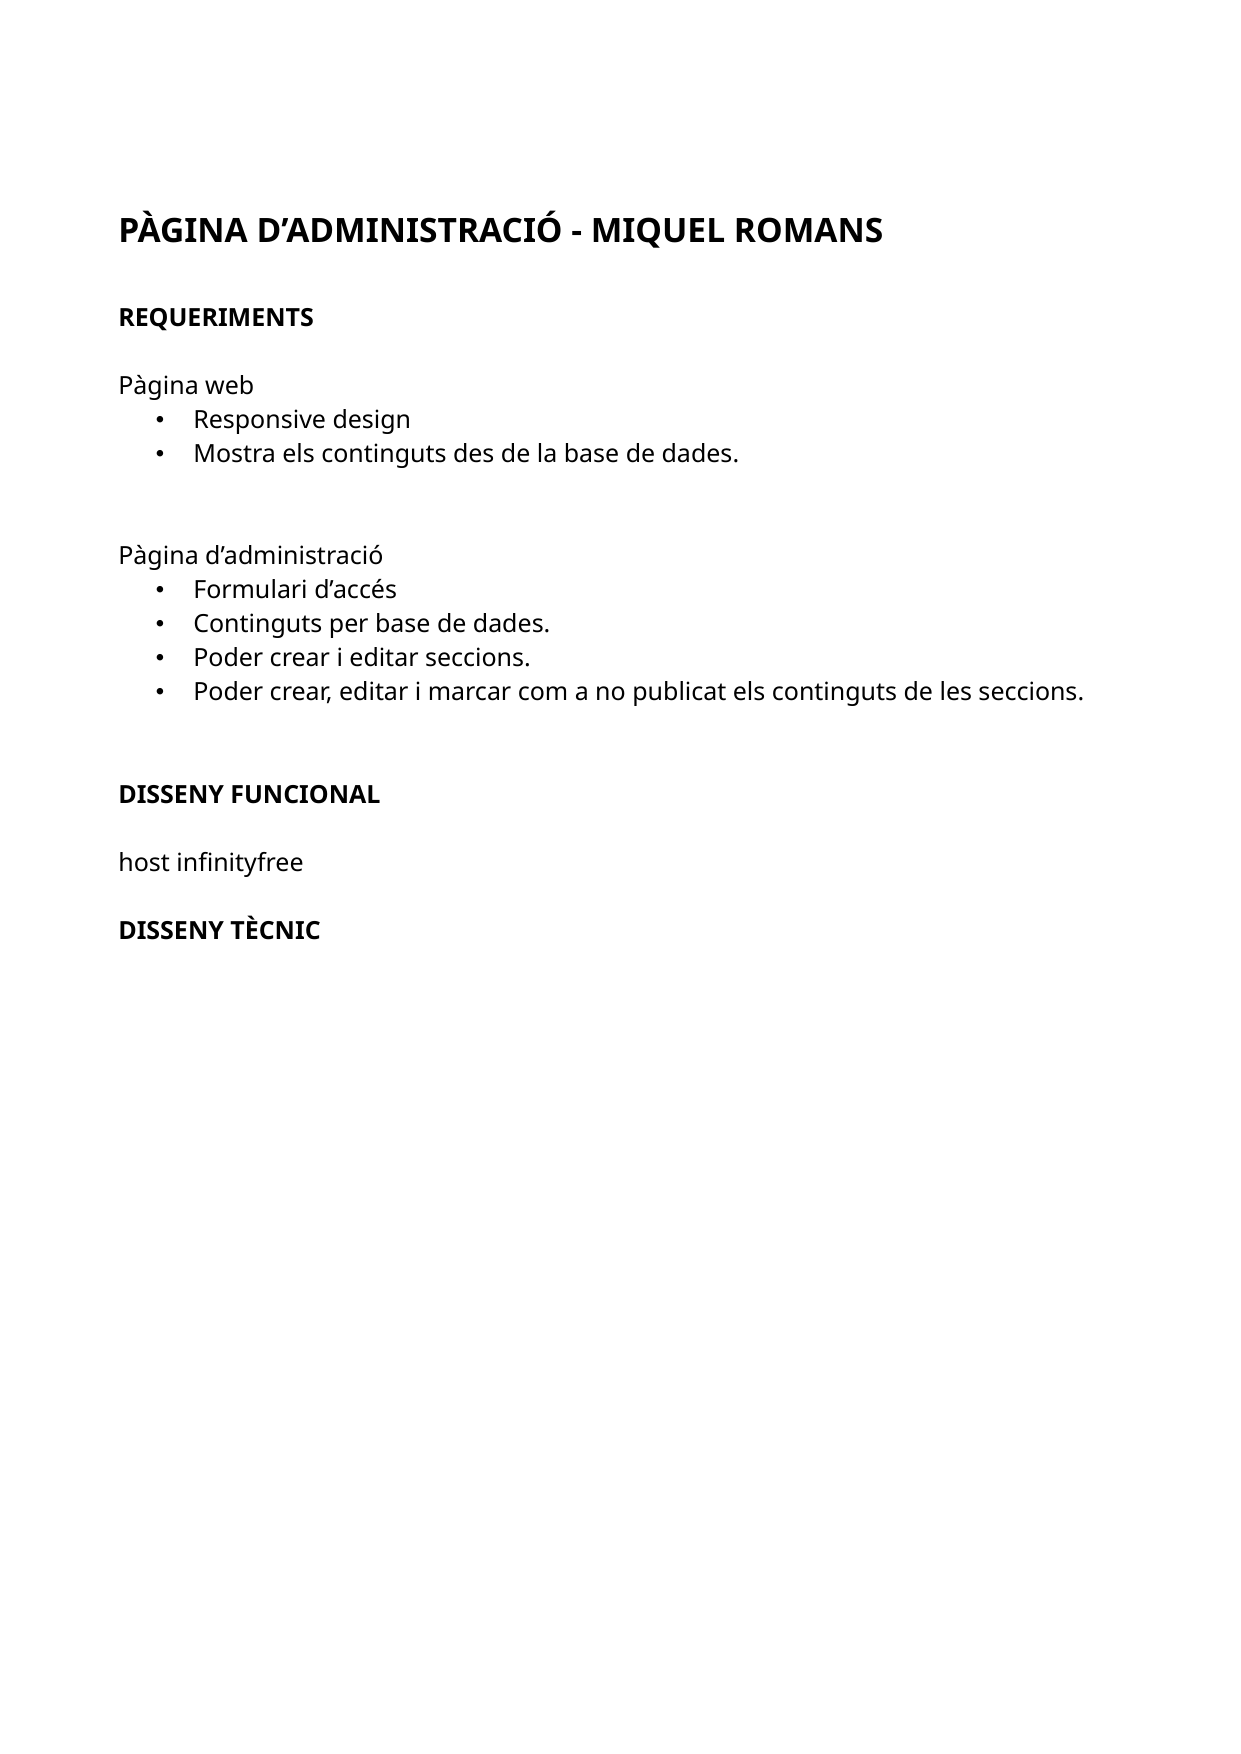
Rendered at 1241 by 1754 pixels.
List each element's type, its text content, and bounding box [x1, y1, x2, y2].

text REQUERIMENTS [118, 299, 1122, 333]
text Pàgina web [118, 367, 1122, 402]
text DISSENY FUNCIONAL [118, 776, 1122, 810]
text Pàgina d’administració [118, 538, 1122, 572]
list Continguts per base de dades. [156, 606, 1122, 640]
list Poder crear i editar seccions. [156, 640, 1122, 674]
list Poder crear, editar i marcar com a no publicat els continguts de les seccions. [156, 674, 1122, 708]
list Formulari d’accés [156, 572, 1122, 606]
list Mostra els continguts des de la base de dades. [156, 436, 1122, 470]
list Responsive design [156, 402, 1122, 436]
text host infinityfree [118, 844, 1122, 878]
subtitle PÀGINA D’ADMINISTRACIÓ - MIQUEL ROMANS [118, 207, 1122, 253]
text DISSENY TÈCNIC [118, 912, 1122, 947]
